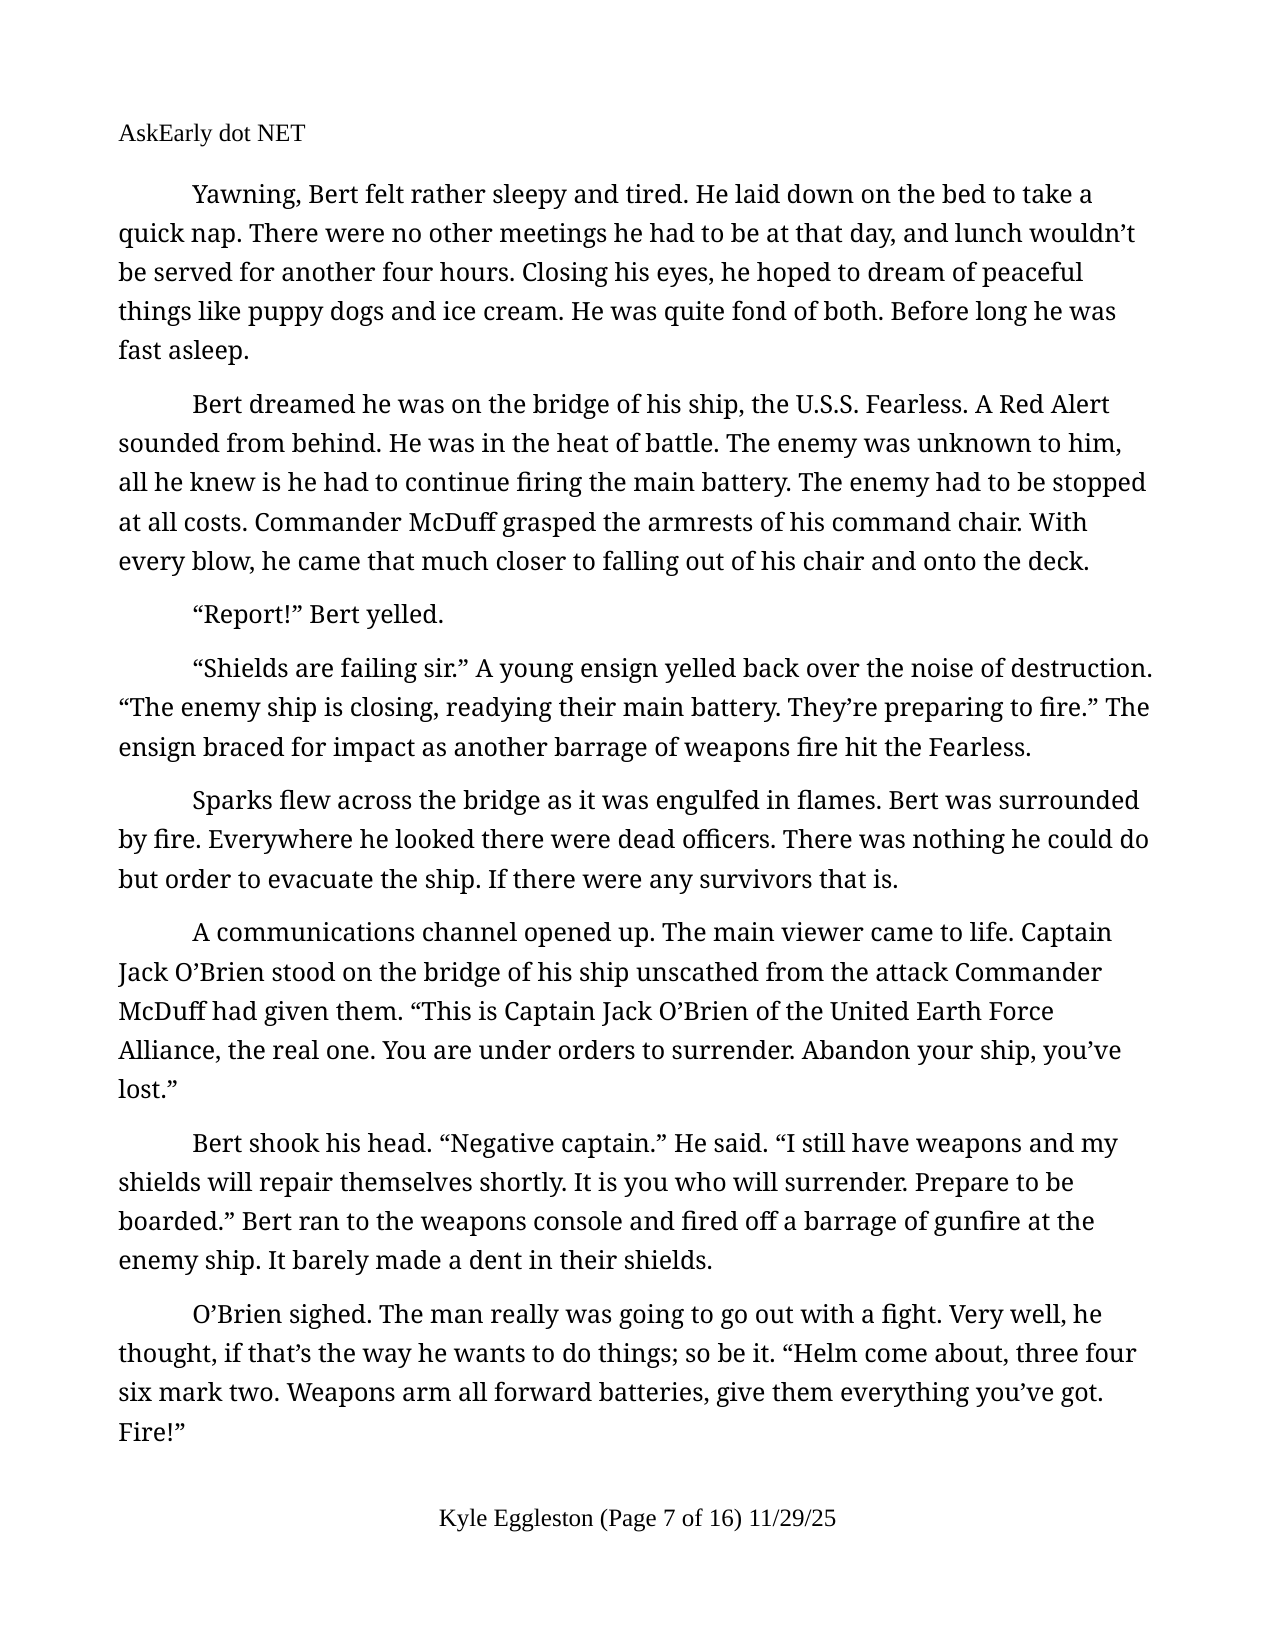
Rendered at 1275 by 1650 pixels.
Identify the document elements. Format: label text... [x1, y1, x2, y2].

text Yawning, Bert felt rather sleepy and tired. He laid down on the bed to take a quick nap. There were no other meetings he had to be at that day, and lunch wouldn’t be served for another four hours. Closing his eyes, he hoped to dream of peaceful things like puppy dogs and ice cream. He was quite fond of both. Before long he was fast asleep. [118, 176, 1157, 367]
text Bert dreamed he was on the bridge of his ship, the U.S.S. Fearless. A Red Alert sounded from behind. He was in the heat of battle. The enemy was unknown to him, all he knew is he had to continue firing the main battery. The enemy had to be stopped at all costs. Commander McDuff grasped the armrests of his command chair. With every blow, he came that much closer to falling out of his chair and onto the deck. [118, 387, 1157, 577]
text Bert shook his head. “Negative captain.” He said. “I still have weapons and my shields will repair themselves shortly. It is you who will surrender. Prepare to be boarded.” Bert ran to the weapons console and fired off a barrage of gunfire at the enemy ship. It barely made a dent in their shields. [118, 1126, 1157, 1277]
text O’Brien sighed. The man really was going to go out with a fight. Very well, he thought, if that’s the way he wants to do things; so be it. “Helm come about, three four six mark two. Weapons arm all forward batteries, give them everything you’ve got. Fire!” [118, 1297, 1157, 1448]
text “Report!” Bert yelled. [118, 597, 1157, 631]
text “Shields are failing sir.” A young ensign yelled back over the noise of destruction. “The enemy ship is closing, readying their main battery. They’re preparing to fire.” The ensign braced for impact as another barrage of weapons fire hit the Fearless. [118, 651, 1157, 763]
text A communications channel opened up. The main viewer came to life. Captain Jack O’Brien stood on the bridge of his ship unscathed from the attack Commander McDuff had given them. “This is Captain Jack O’Brien of the United Earth Force Alliance, the real one. You are under orders to surrender. Abandon your ship, you’ve lost.” [118, 915, 1157, 1106]
text Sparks flew across the bridge as it was engulfed in flames. Bert was surrounded by fire. Everywhere he looked there were dead officers. There was nothing he could do but order to evacuate the ship. If there were any survivors that is. [118, 783, 1157, 895]
